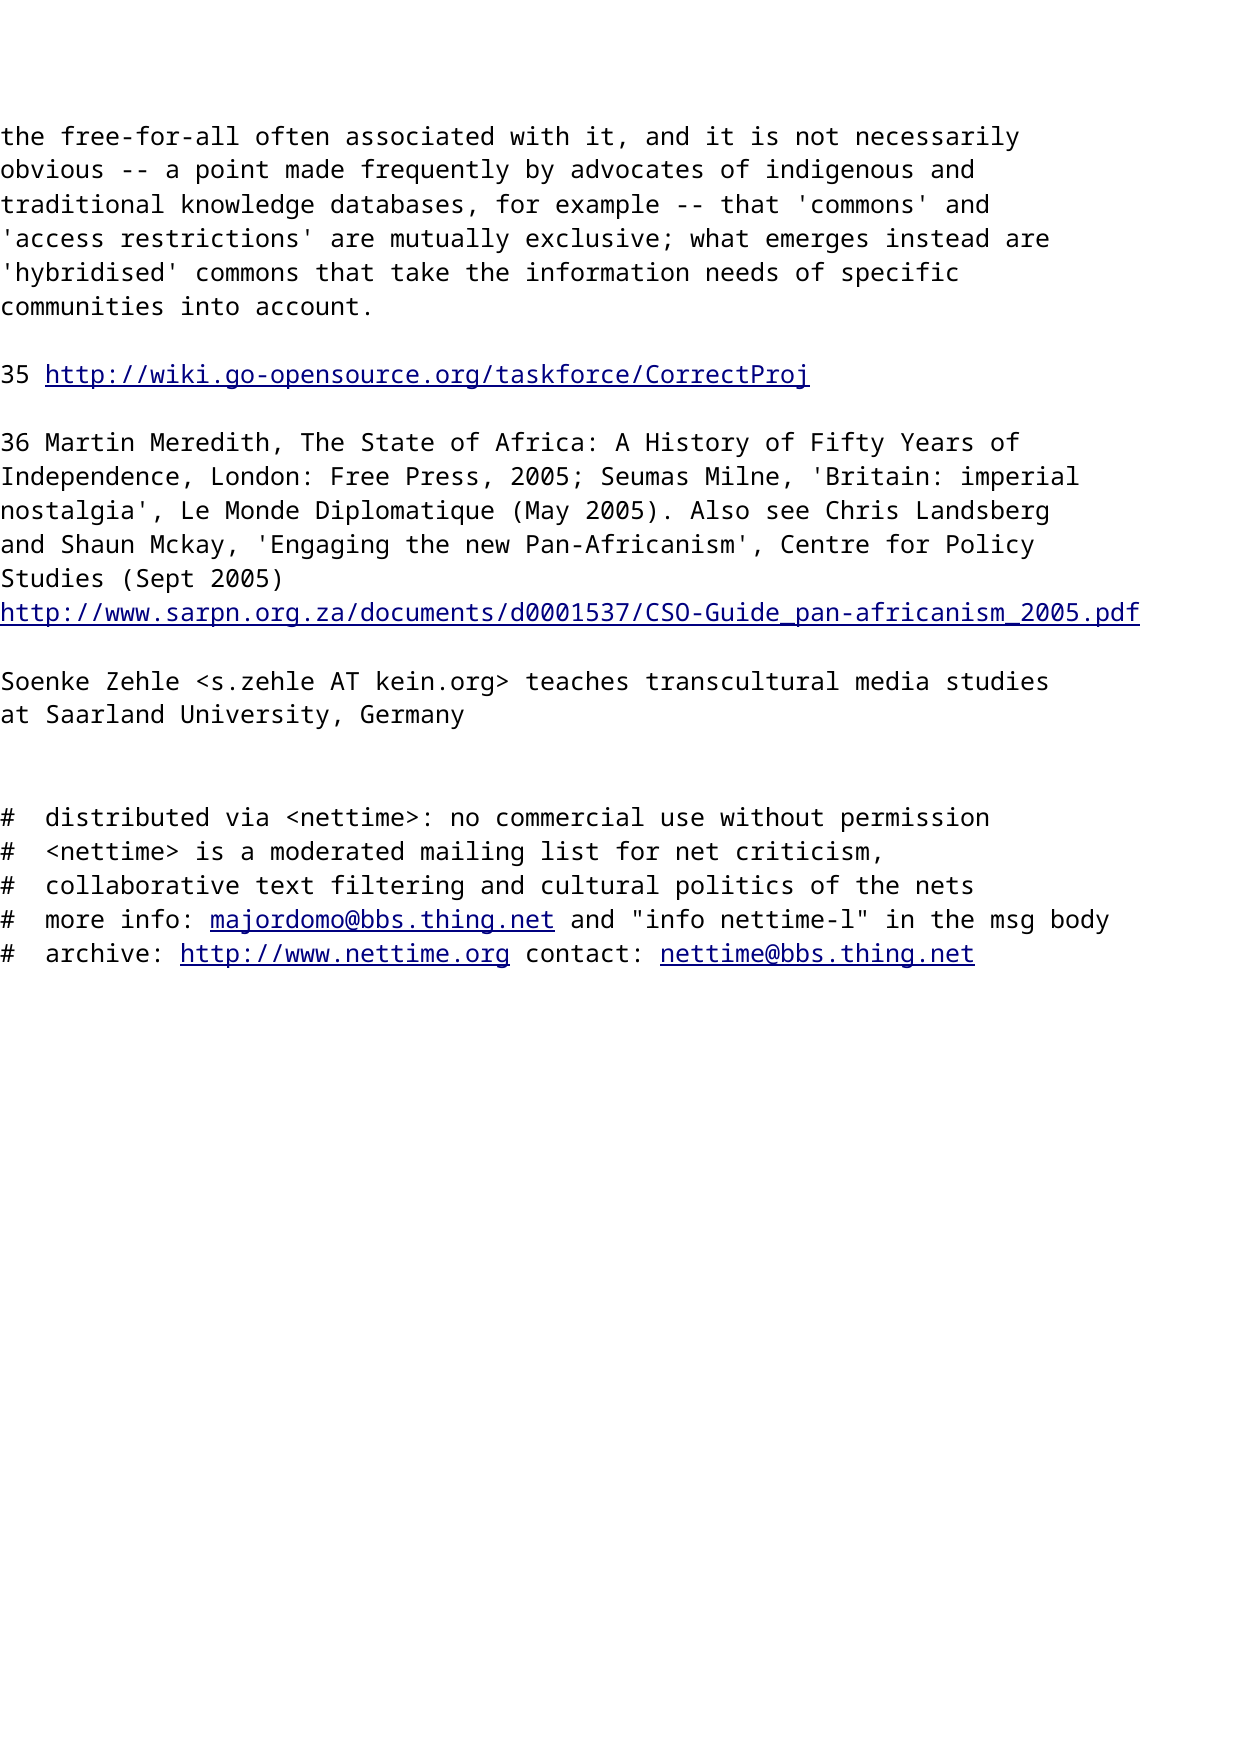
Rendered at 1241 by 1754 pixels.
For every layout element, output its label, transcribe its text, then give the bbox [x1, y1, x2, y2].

text the free-for-all often associated with it, and it is not necessarily obvious -- a point made frequently by advocates of indigenous and traditional knowledge databases, for example -- that 'commons' and 'access restrictions' are mutually exclusive; what emerges instead are 'hybridised' commons that take the information needs of specific communities into account. 35 http://wiki.go-opensource.org/taskforce/CorrectProj 36 Martin Meredith, The State of Africa: A History of Fifty Years of Independence, London: Free Press, 2005; Seumas Milne, 'Britain: imperial nostalgia', Le Monde Diplomatique (May 2005). Also see Chris Landsberg and Shaun Mckay, 'Engaging the new Pan-Africanism', Centre for Policy Studies (Sept 2005) http://www.sarpn.org.za/documents/d0001537/CSO-Guide_pan-africanism_2005.pdf Soenke Zehle <s.zehle AT kein.org> teaches transcultural media studies at Saarland University, Germany # distributed via <nettime>: no commercial use without permission # <nettime> is a moderated mailing list for net criticism, # collaborative text filtering and cultural politics of the nets # more info: majordomo@bbs.thing.net and "info nettime-l" in the msg body # archive: http://www.nettime.org contact: nettime@bbs.thing.net [0, 118, 1240, 1038]
